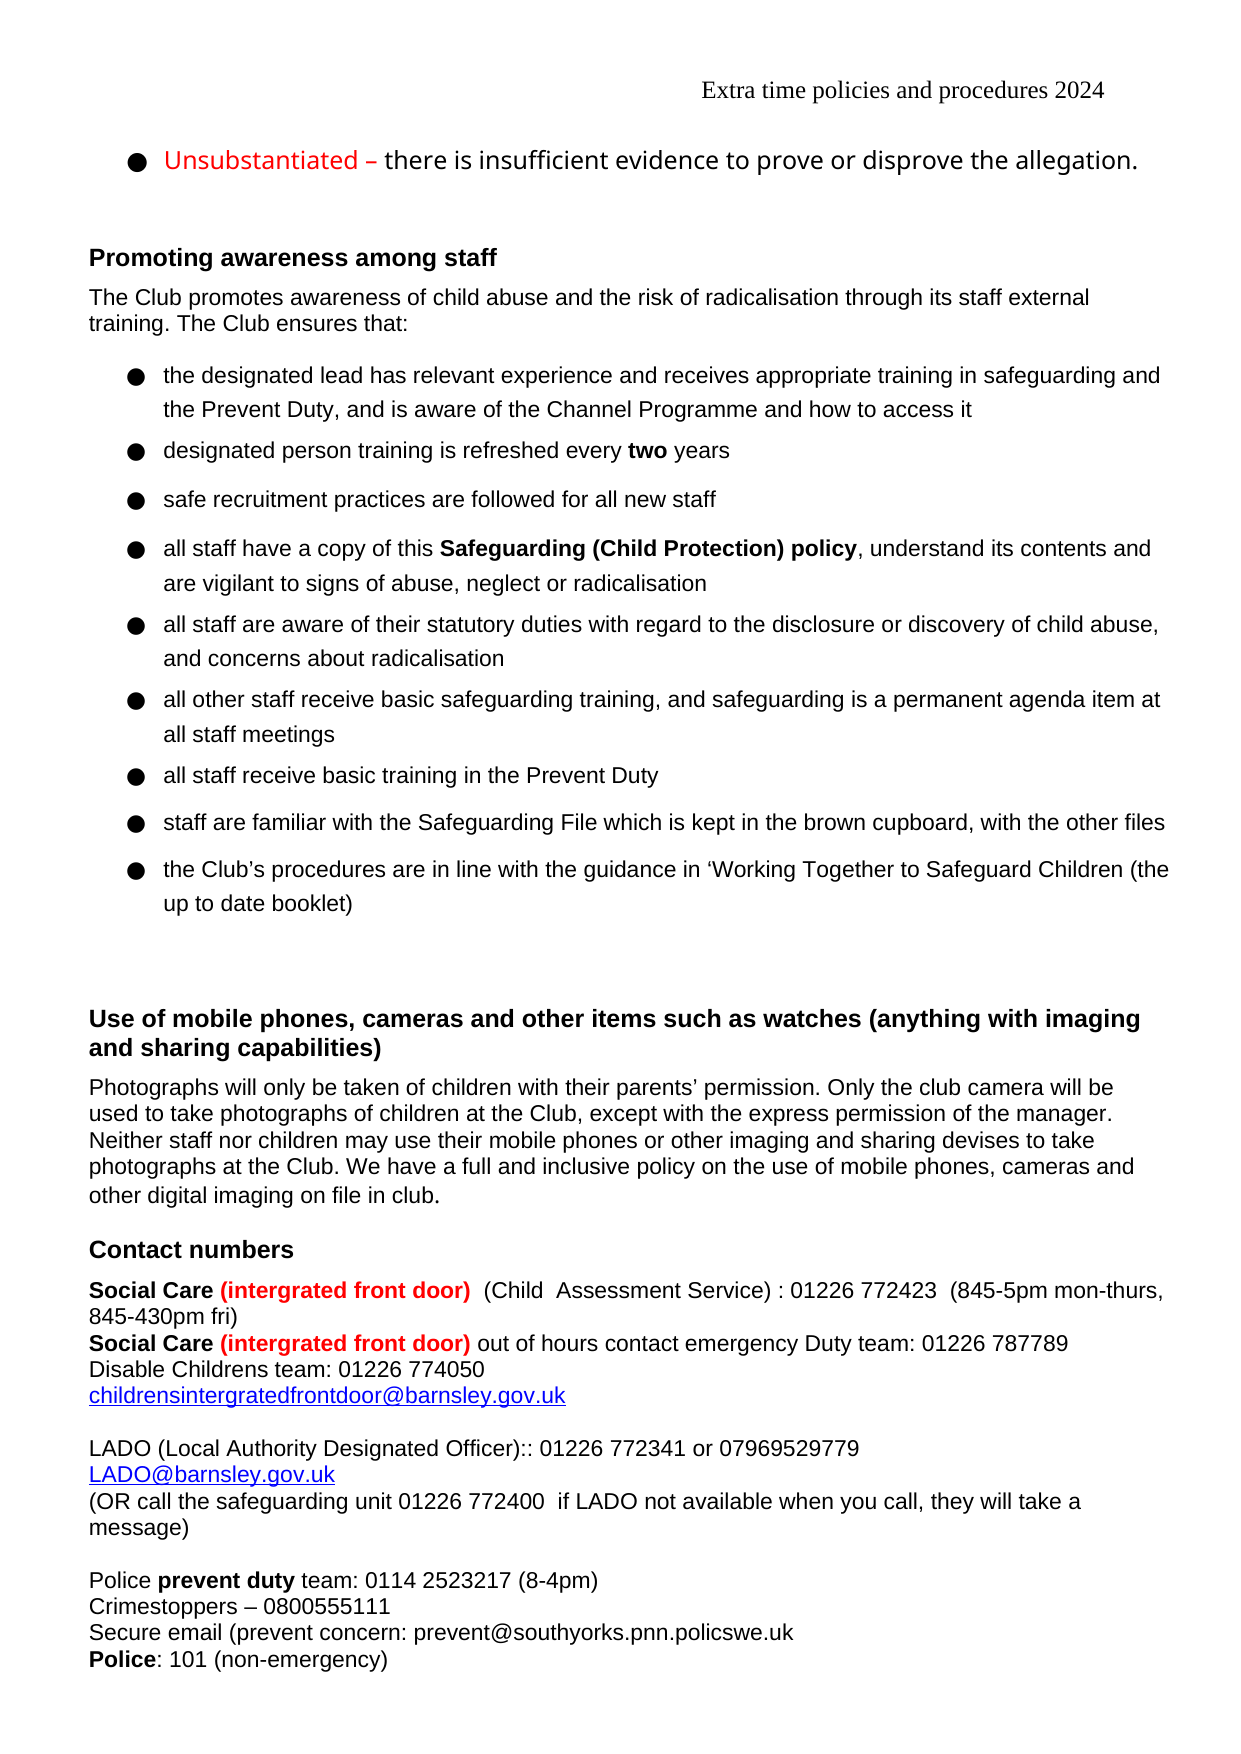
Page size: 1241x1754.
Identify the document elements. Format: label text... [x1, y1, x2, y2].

text Use of mobile phones, cameras and other items such as watches (anything with imaging and sharing capabilities) [89, 1004, 1169, 1061]
text Disable Childrens team: 01226 774050 [89, 1356, 1169, 1382]
text Secure email (prevent concern: prevent@southyorks.pnn.policswe.uk [89, 1619, 1169, 1646]
text Police prevent duty team: 0114 2523217 (8-4pm) [89, 1567, 1169, 1593]
text Photographs will only be taken of children with their parents’ permission. Only the club camera will be used to take photographs of children at the Club, except with the express permission of the manager. Neither staff nor children may use their mobile phones or other imaging and sharing devises to take photographs at the Club. We have a full and inclusive policy on the use of mobile phones, cameras and other digital imaging on file in club. [89, 1074, 1169, 1211]
list the Club’s procedures are in line with the guidance in ‘Working Together to Safeguard Children (the up to date booklet) [126, 843, 1169, 916]
text LADO@barnsley.gov.uk [89, 1461, 1169, 1488]
list all staff receive basic training in the Prevent Duty [126, 749, 1169, 796]
list designated person training is refreshed every two years [126, 425, 1169, 472]
list the designated lead has relevant experience and receives appropriate training in safeguarding and the Prevent Duty, and is aware of the Channel Programme and how to access it [126, 349, 1169, 423]
text (OR call the safeguarding unit 01226 772400 if LADO not available when you call, they will take a message) [89, 1488, 1169, 1540]
list staff are familiar with the Safeguarding File which is kept in the brown cupboard, with the other files [126, 796, 1169, 843]
text Social Care (intergrated front door) out of hours contact emergency Duty team: 01226 787789 [89, 1329, 1169, 1356]
list all other staff receive basic safeguarding training, and safeguarding is a permanent agenda item at all staff meetings [126, 674, 1169, 747]
text Crimestoppers – 0800555111 [89, 1593, 1169, 1619]
text LADO (Local Authority Designated Officer):: 01226 772341 or 07969529779 [89, 1435, 1169, 1461]
list all staff are aware of their statutory duties with regard to the disclosure or discovery of child abuse, and concerns about radicalisation [126, 598, 1169, 672]
text Contact numbers [89, 1236, 1169, 1264]
text Promoting awareness among staff [89, 243, 1169, 272]
list Unsubstantiated – there is insufficient evidence to prove or disprove the allegation. [126, 132, 1169, 184]
text Social Care (intergrated front door) (Child Assessment Service) : 01226 772423 (845-5pm mon-thurs, 845-430pm fri) [89, 1277, 1169, 1329]
text The Club promotes awareness of child abuse and the risk of radicalisation through its staff external training. The Club ensures that: [89, 284, 1169, 337]
list all staff have a copy of this Safeguarding (Child Protection) policy, understand its contents and are vigilant to signs of abuse, neglect or radicalisation [126, 523, 1169, 596]
text childrensintergratedfrontdoor@barnsley.gov.uk [89, 1382, 1169, 1408]
text Police: 101 (non-emergency) [89, 1646, 1169, 1672]
list safe recruitment practices are followed for all new staff [126, 474, 1169, 521]
